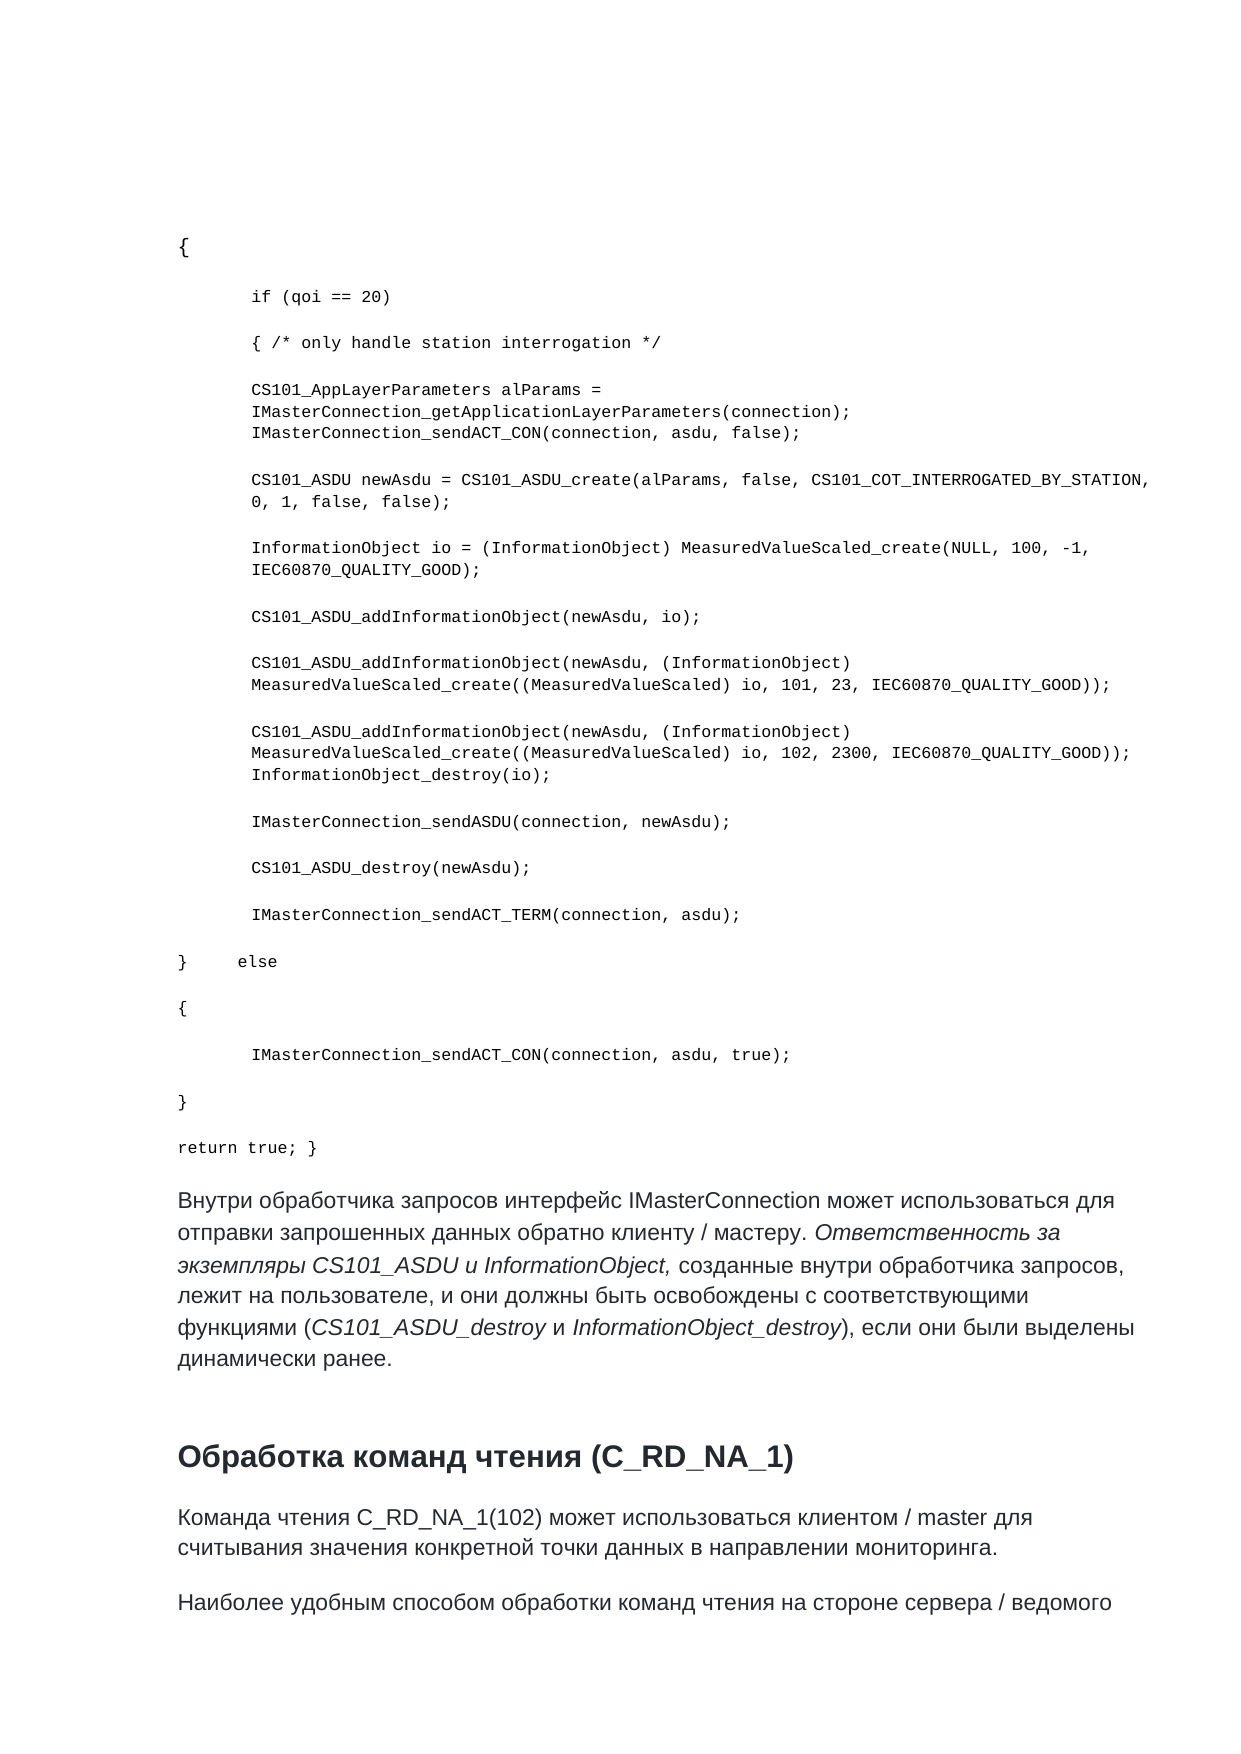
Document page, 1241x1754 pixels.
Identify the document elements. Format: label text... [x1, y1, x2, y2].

text CS101_AppLayerParameters alParams = IMasterConnection_getApplicationLayerParameters(connection); IMasterConnection_sendACT_CON(connection, asdu, false); [251, 382, 1152, 444]
text } [177, 1093, 1152, 1112]
text IMasterConnection_sendACT_CON(connection, asdu, true); [177, 1047, 1152, 1066]
text Внутри обработчика запросов интерфейс IMasterConnection может использоваться для отправки запрошенных данных обратно клиенту / мастеру. Ответственность за экземпляры CS101_ASDU и InformationObject, созданные внутри обработчика запросов, лежит на пользователе, и они должны быть освобождены с соответствующими функциями (CS101_ASDU_destroy и InformationObject_destroy), если они были выделены динамически ранее. [177, 1187, 1152, 1371]
text CS101_ASDU_addInformationObject(newAsdu, (InformationObject) MeasuredValueScaled_create((MeasuredValueScaled) io, 102, 2300, IEC60870_QUALITY_GOOD)); InformationObject_destroy(io); [251, 723, 1152, 786]
text } else [177, 953, 1152, 972]
text CS101_ASDU_addInformationObject(newAsdu, io); [251, 608, 1152, 627]
text CS101_ASDU newAsdu = CS101_ASDU_create(alParams, false, CS101_COT_INTERROGATED_BY_STATION, 0, 1, false, false); [251, 472, 1152, 512]
text { /* only handle station interrogation */ [251, 335, 1152, 354]
text CS101_ASDU_destroy(newAsdu); [251, 860, 1152, 879]
text Команда чтения C_RD_NA_1(102) может использоваться клиентом / master для считывания значения конкретной точки данных в направлении мониторинга. [177, 1504, 1152, 1561]
text if (qoi == 20) [251, 288, 1152, 307]
text IMasterConnection_sendASDU(connection, newAsdu); [251, 813, 1152, 832]
text { [177, 236, 1152, 260]
text return true; } [177, 1140, 1152, 1159]
text { [177, 1000, 1152, 1019]
text IMasterConnection_sendACT_TERM(connection, asdu); [251, 907, 1152, 926]
text InformationObject io = (InformationObject) MeasuredValueScaled_create(NULL, 100, -1, IEC60870_QUALITY_GOOD); [251, 540, 1152, 581]
text Обработка команд чтения (C_RD_NA_1) [177, 1438, 1152, 1474]
text Наиболее удобным способом обработки команд чтения на стороне сервера / ведомого [177, 1589, 1152, 1616]
text CS101_ASDU_addInformationObject(newAsdu, (InformationObject) MeasuredValueScaled_create((MeasuredValueScaled) io, 101, 23, IEC60870_QUALITY_GOOD)); [251, 655, 1152, 696]
